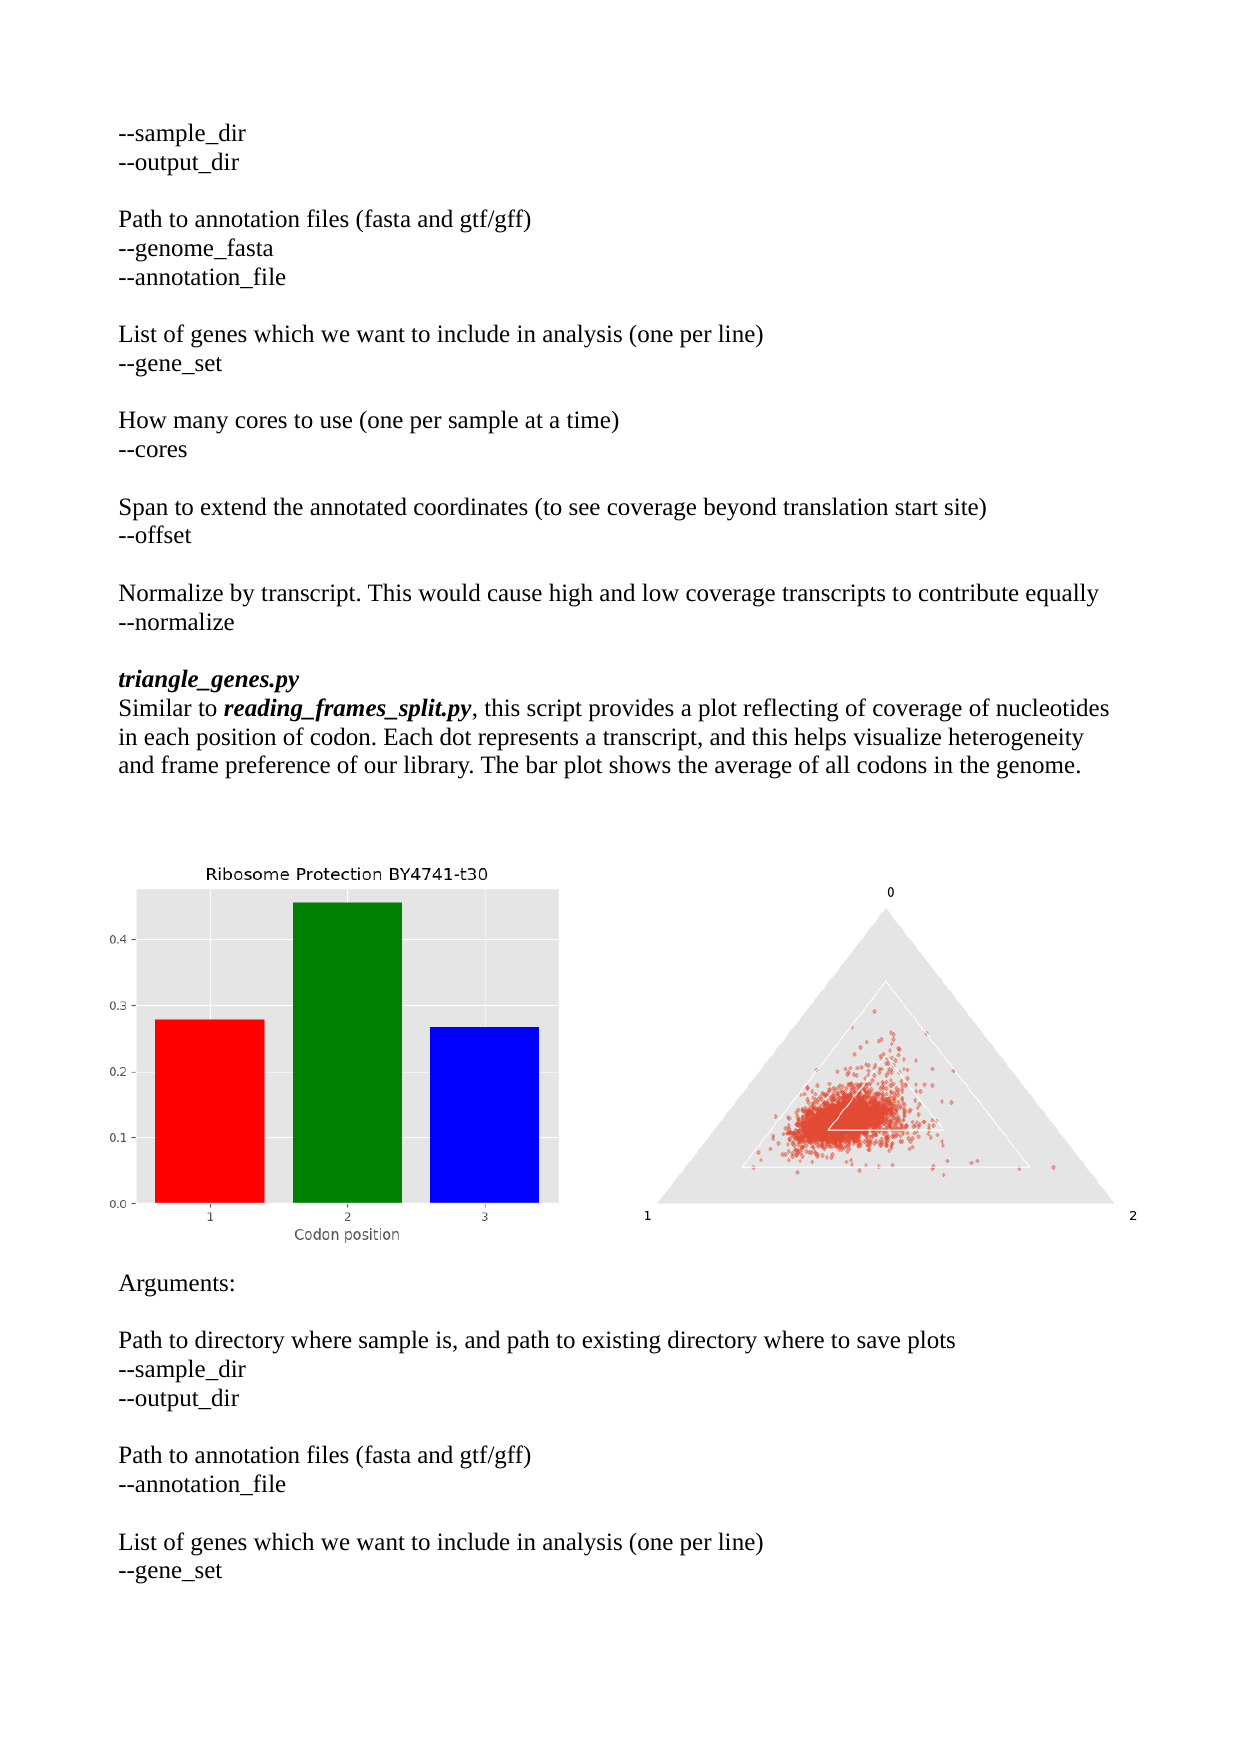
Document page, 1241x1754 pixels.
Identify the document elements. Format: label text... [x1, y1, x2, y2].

text Normalize by transcript. This would cause high and low coverage transcripts to contribute equally [118, 578, 1122, 607]
text How many cores to use (one per sample at a time) [118, 406, 1122, 434]
text --cores [118, 434, 1122, 463]
text List of genes which we want to include in analysis (one per line) [118, 319, 1122, 348]
text Span to extend the annotated coordinates (to see coverage beyond translation start site) [118, 492, 1122, 521]
text Similar to reading_frames_split.py, this script provides a plot reflecting of coverage of nucleotides in each position of codon. Each dot represents a transcript, and this helps visualize heterogeneity and frame preference of our library. The bar plot shows the average of all codons in the genome. [118, 693, 1122, 779]
text --gene_set [118, 348, 1122, 377]
picture [623, 878, 1144, 1239]
text --annotation_file [118, 262, 1122, 291]
text --gene_set [118, 1556, 1122, 1584]
text List of genes which we want to include in analysis (one per line) [118, 1527, 1122, 1556]
text triangle_genes.py [118, 664, 1122, 693]
text --genome_fasta [118, 233, 1122, 262]
text Path to annotation files (fasta and gtf/gff) [118, 204, 1122, 233]
text Arguments: [118, 1268, 1122, 1297]
picture [67, 839, 613, 1248]
text --sample_dir [118, 1354, 1122, 1383]
text --output_dir [118, 147, 1122, 176]
text --normalize [118, 607, 1122, 636]
text Path to directory where sample is, and path to existing directory where to save plots [118, 1326, 1122, 1354]
text --sample_dir [118, 118, 1122, 147]
text --offset [118, 521, 1122, 549]
text Path to annotation files (fasta and gtf/gff) [118, 1441, 1122, 1469]
text --output_dir [118, 1383, 1122, 1412]
text --annotation_file [118, 1469, 1122, 1498]
